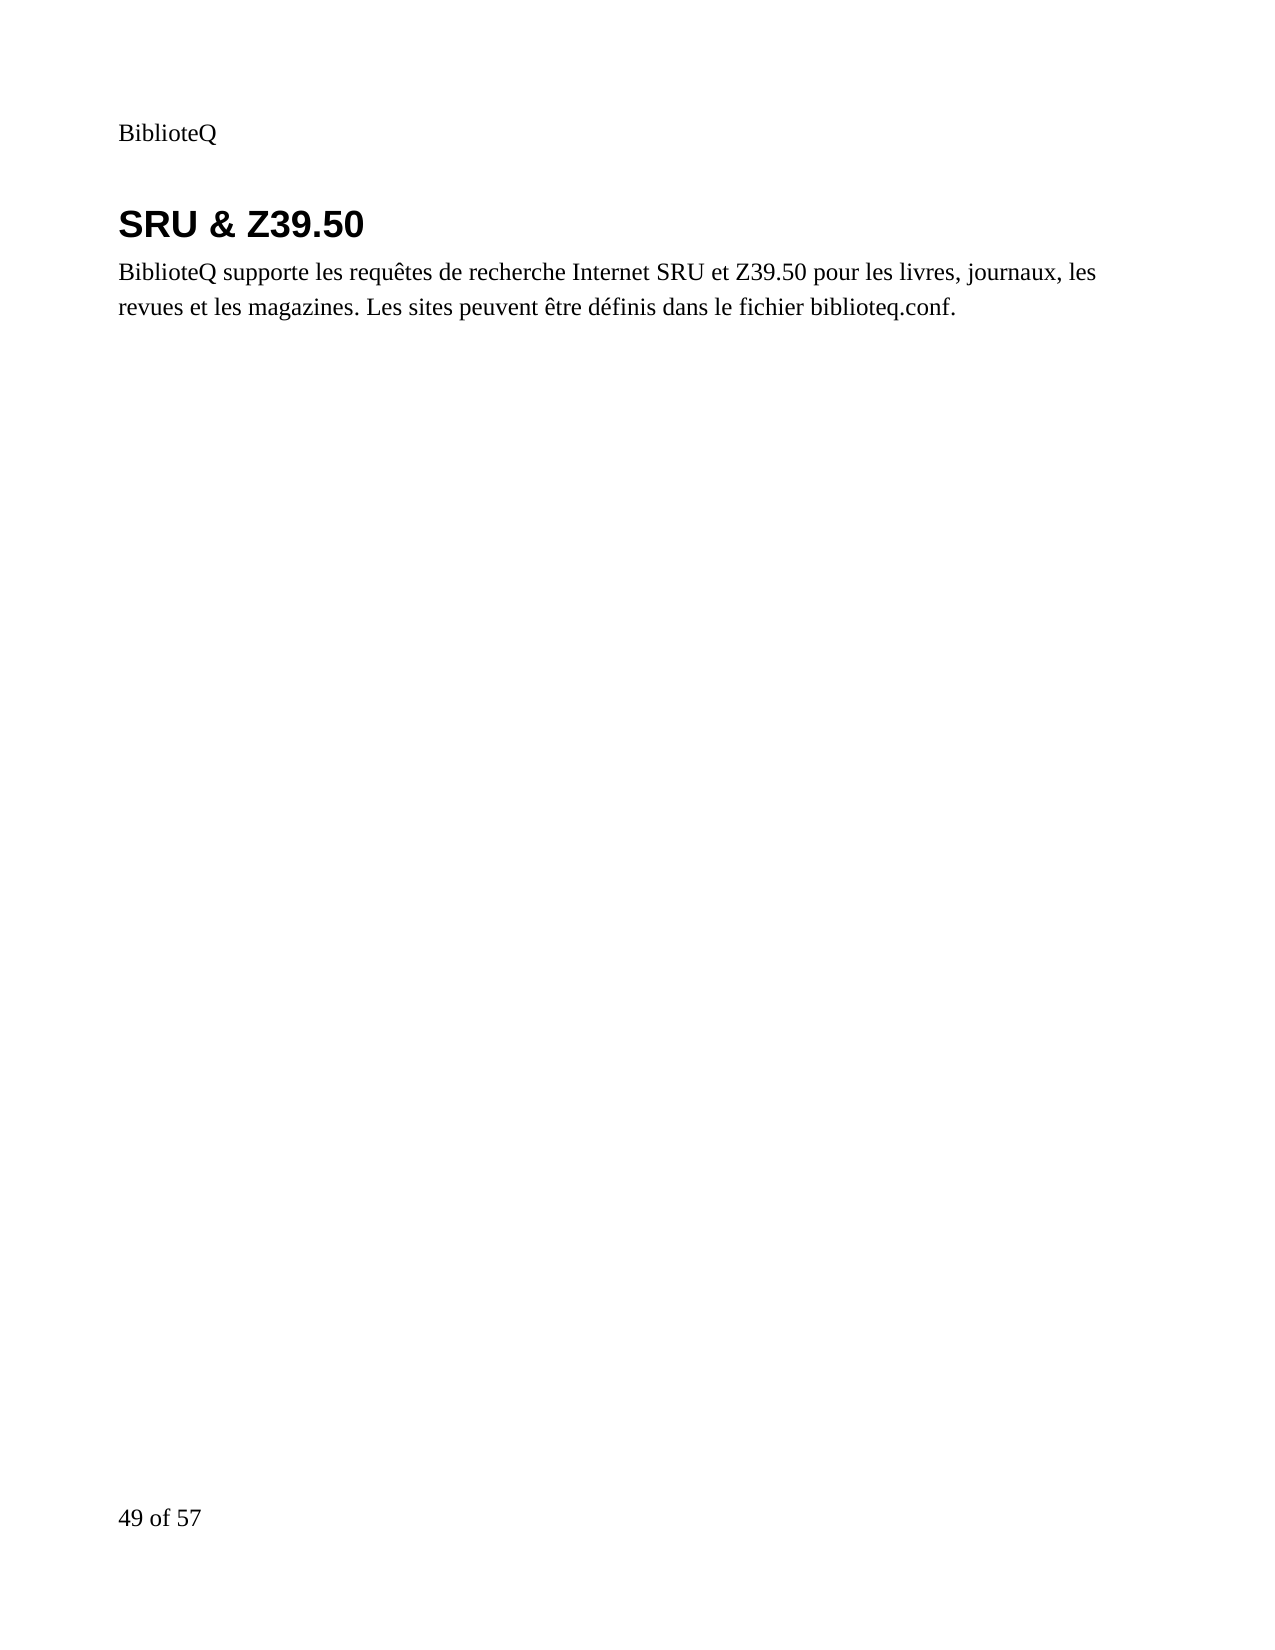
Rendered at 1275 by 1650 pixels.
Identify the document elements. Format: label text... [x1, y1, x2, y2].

text BiblioteQ supporte les requêtes de recherche Internet SRU et Z39.50 pour les livres, journaux, les revues et les magazines. Les sites peuvent être définis dans le fichier biblioteq.conf. [118, 257, 1157, 321]
subtitle SRU & Z39.50 [118, 201, 1157, 245]
